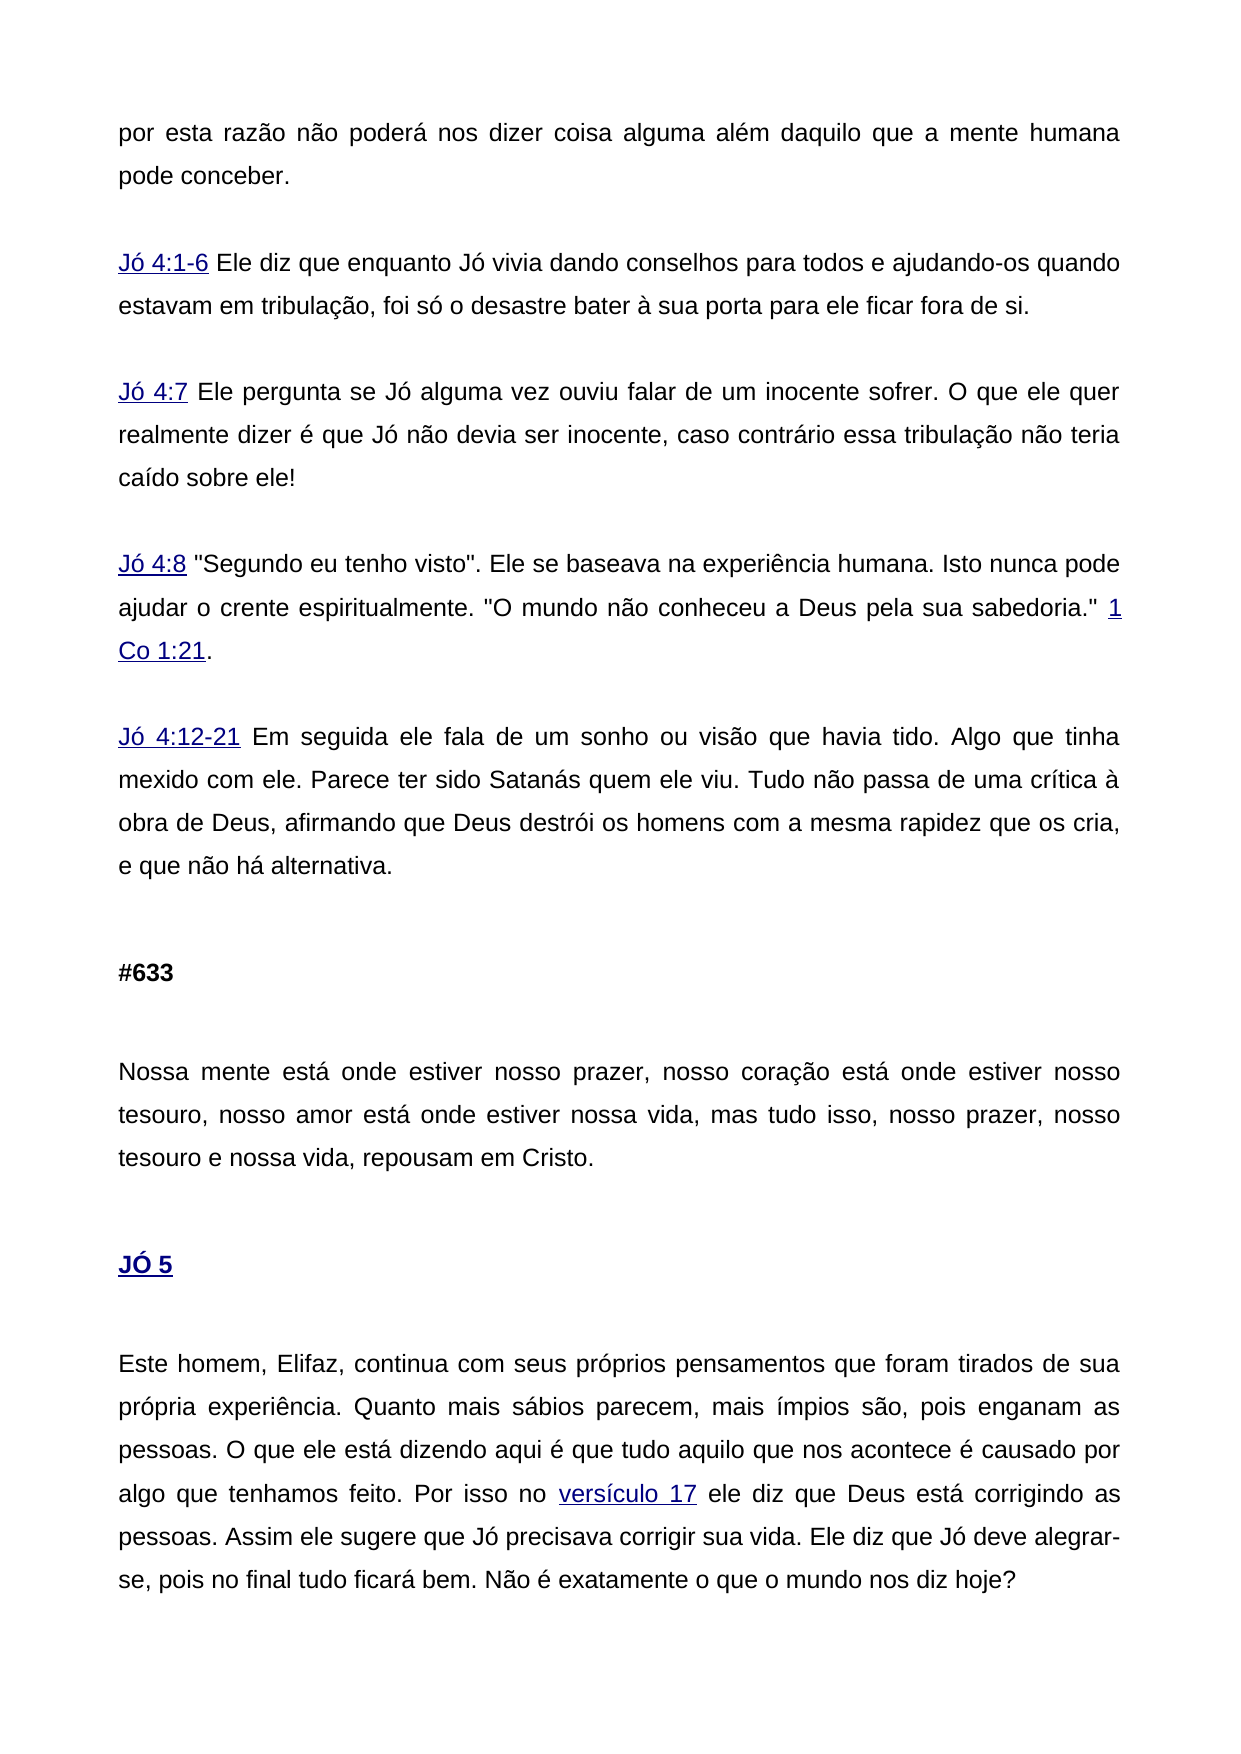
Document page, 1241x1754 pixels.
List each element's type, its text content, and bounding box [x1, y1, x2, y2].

text Jó 4:8 "Segundo eu tenho visto". Ele se baseava na experiência humana. Isto nunca pode ajudar o crente espiritualmente. "O mundo não conheceu a Deus pela sua sabedoria." 1 Co 1:21. [118, 549, 1122, 664]
text por esta razão não poderá nos dizer coisa alguma além daquilo que a mente humana pode conceber. [118, 118, 1122, 190]
text Este homem, Elifaz, continua com seus próprios pensamentos que foram tirados de sua própria experiência. Quanto mais sábios parecem, mais ímpios são, pois enganam as pessoas. O que ele está dizendo aqui é que tudo aquilo que nos acontece é causado por algo que tenhamos feito. Por isso no versículo 17 ele diz que Deus está corrigindo as pessoas. Assim ele sugere que Jó precisava corrigir sua vida. Ele diz que Jó deve alegrar-se, pois no final tudo ficará bem. Não é exatamente o que o mundo nos diz hoje? [118, 1349, 1122, 1593]
subtitle #633 [118, 958, 1122, 987]
text Jó 4:12-21 Em seguida ele fala de um sonho ou visão que havia tido. Algo que tinha mexido com ele. Parece ter sido Satanás quem ele viu. Tudo não passa de uma crítica à obra de Deus, afirmando que Deus destrói os homens com a mesma rapidez que os cria, e que não há alternativa. [118, 722, 1122, 880]
text Nossa mente está onde estiver nosso prazer, nosso coração está onde estiver nosso tesouro, nosso amor está onde estiver nossa vida, mas tudo isso, nosso prazer, nosso tesouro e nossa vida, repousam em Cristo. [118, 1057, 1122, 1172]
subtitle JÓ 5 [118, 1250, 1122, 1279]
text Jó 4:7 Ele pergunta se Jó alguma vez ouviu falar de um inocente sofrer. O que ele quer realmente dizer é que Jó não devia ser inocente, caso contrário essa tribulação não teria caído sobre ele! [118, 377, 1122, 492]
text Jó 4:1-6 Ele diz que enquanto Jó vivia dando conselhos para todos e ajudando-os quando estavam em tribulação, foi só o desastre bater à sua porta para ele ficar fora de si. [118, 247, 1122, 319]
